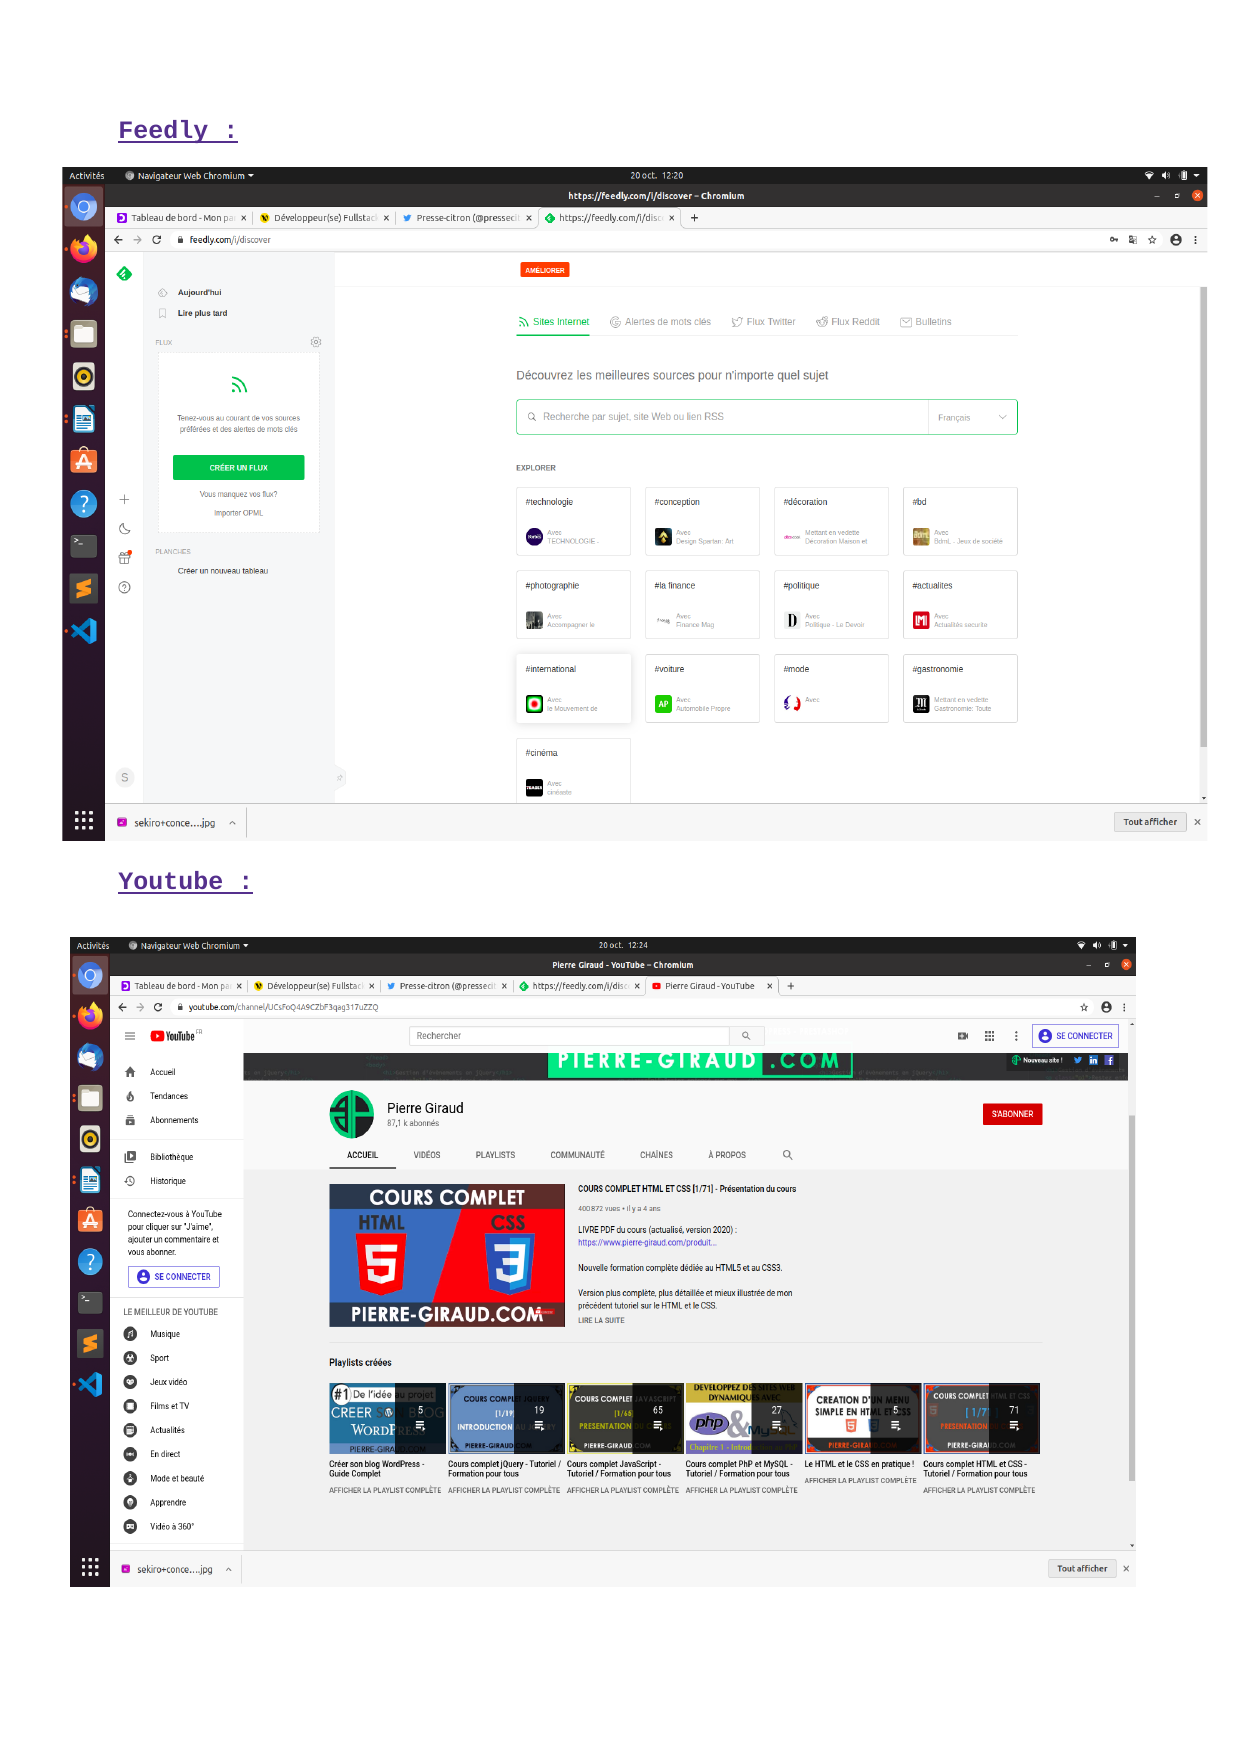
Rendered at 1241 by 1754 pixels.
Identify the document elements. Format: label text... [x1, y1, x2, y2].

picture [62, 167, 1208, 841]
text Youtube : [118, 869, 1122, 897]
picture [70, 937, 1136, 1587]
text Feedly : [118, 118, 1122, 146]
